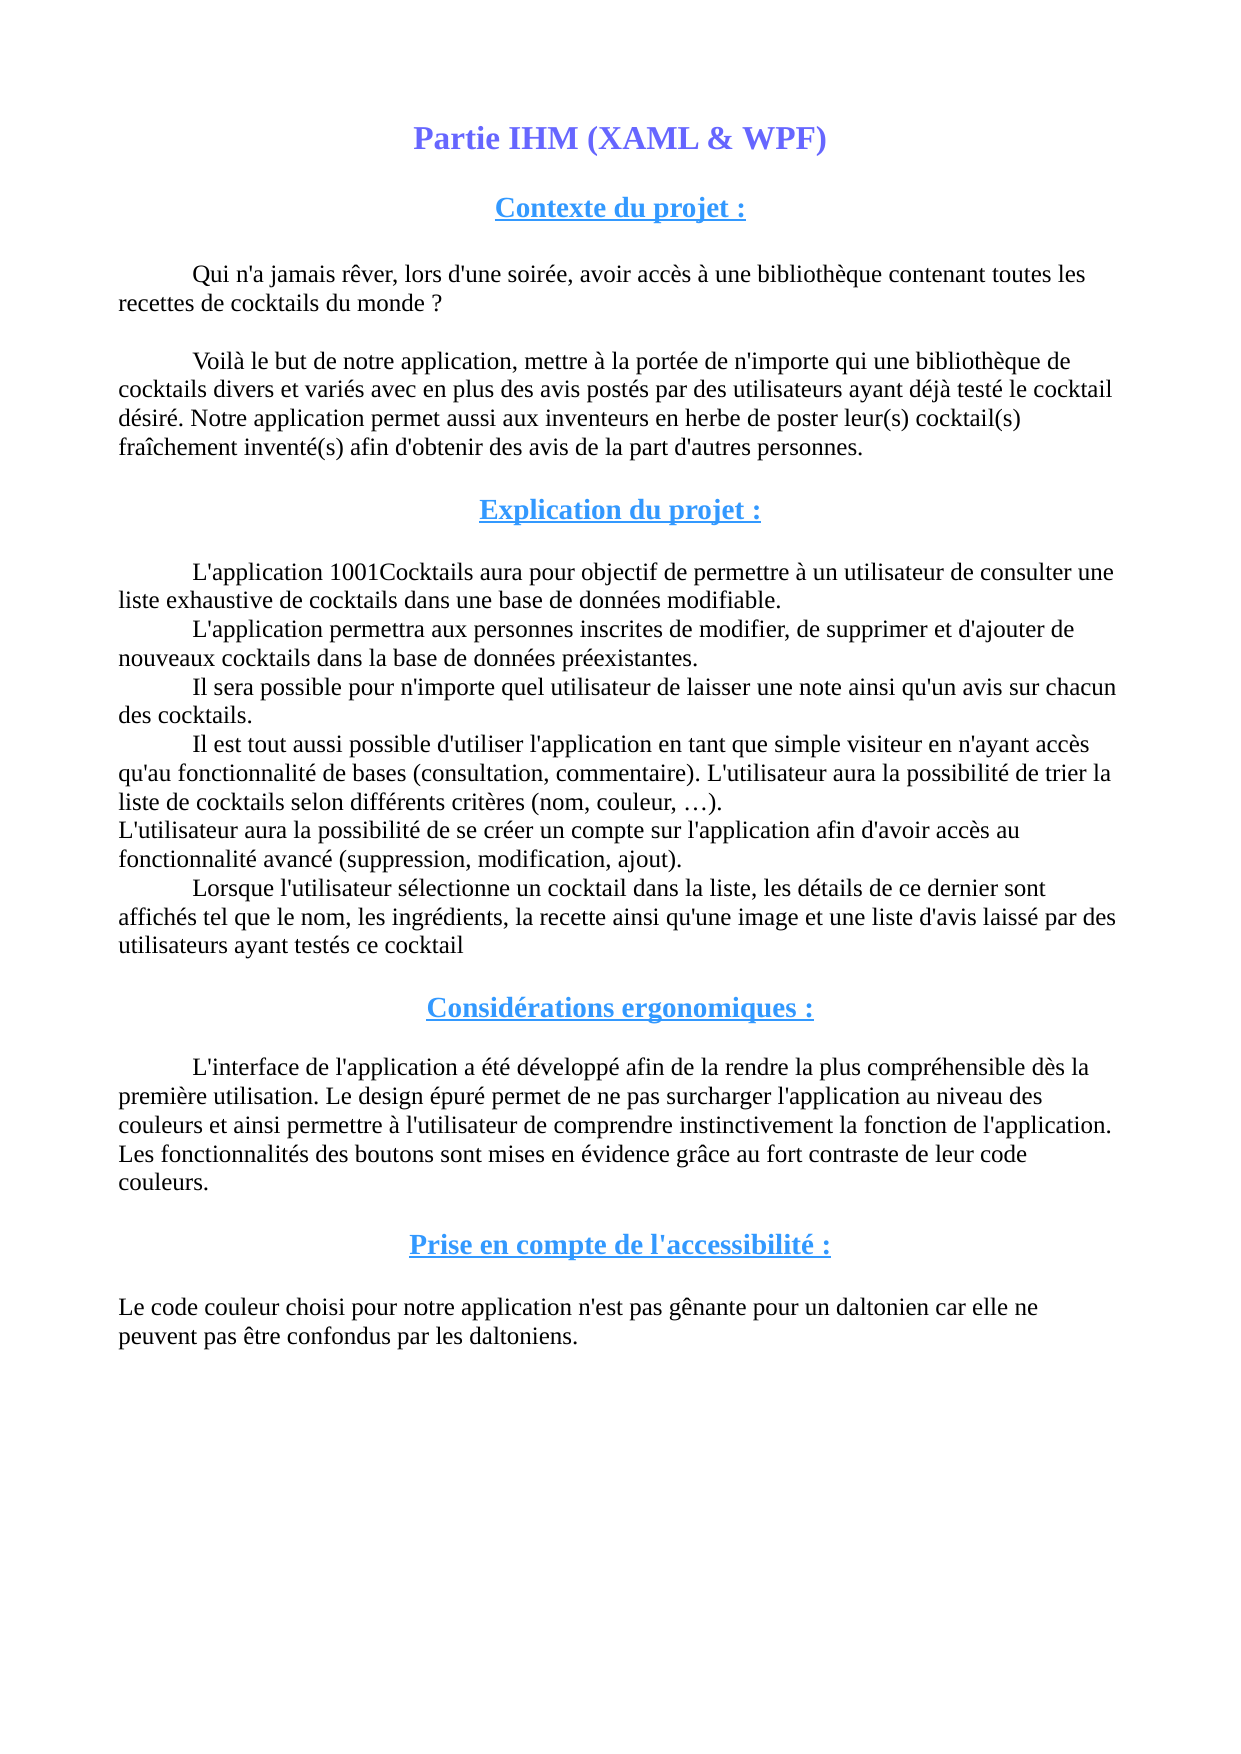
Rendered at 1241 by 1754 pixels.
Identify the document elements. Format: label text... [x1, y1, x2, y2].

text L'application permettra aux personnes inscrites de modifier, de supprimer et d'ajouter de nouveaux cocktails dans la base de données préexistantes. [118, 614, 1122, 672]
text Prise en compte de l'accessibilité : [118, 1227, 1122, 1261]
text Partie IHM (XAML & WPF) [118, 118, 1122, 156]
text L'application 1001Cocktails aura pour objectif de permettre à un utilisateur de consulter une liste exhaustive de cocktails dans une base de données modifiable. [118, 557, 1122, 614]
text Considérations ergonomiques : [118, 990, 1122, 1024]
text L'utilisateur aura la possibilité de se créer un compte sur l'application afin d'avoir accès au fonctionnalité avancé (suppression, modification, ajout). [118, 815, 1122, 873]
text Contexte du projet : [118, 190, 1122, 223]
text L'interface de l'application a été développé afin de la rendre la plus compréhensible dès la première utilisation. Le design épuré permet de ne pas surcharger l'application au niveau des couleurs et ainsi permettre à l'utilisateur de comprendre instinctivement la fonction de l'application. [118, 1052, 1122, 1139]
text Les fonctionnalités des boutons sont mises en évidence grâce au fort contraste de leur code couleurs. [118, 1139, 1122, 1196]
text Explication du projet : [118, 492, 1122, 525]
text Le code couleur choisi pour notre application n'est pas gênante pour un daltonien car elle ne peuvent pas être confondus par les daltoniens. [118, 1292, 1122, 1349]
text Voilà le but de notre application, mettre à la portée de n'importe qui une bibliothèque de cocktails divers et variés avec en plus des avis postés par des utilisateurs ayant déjà testé le cocktail désiré. Notre application permet aussi aux inventeurs en herbe de poster leur(s) cocktail(s) fraîchement inventé(s) afin d'obtenir des avis de la part d'autres personnes. [118, 346, 1122, 461]
text Lorsque l'utilisateur sélectionne un cocktail dans la liste, les détails de ce dernier sont affichés tel que le nom, les ingrédients, la recette ainsi qu'une image et une liste d'avis laissé par des utilisateurs ayant testés ce cocktail [118, 873, 1122, 959]
text Qui n'a jamais rêver, lors d'une soirée, avoir accès à une bibliothèque contenant toutes les recettes de cocktails du monde ? [118, 257, 1122, 317]
text Il est tout aussi possible d'utiliser l'application en tant que simple visiteur en n'ayant accès qu'au fonctionnalité de bases (consultation, commentaire). L'utilisateur aura la possibilité de trier la liste de cocktails selon différents critères (nom, couleur, …). [118, 729, 1122, 815]
text Il sera possible pour n'importe quel utilisateur de laisser une note ainsi qu'un avis sur chacun des cocktails. [118, 672, 1122, 729]
